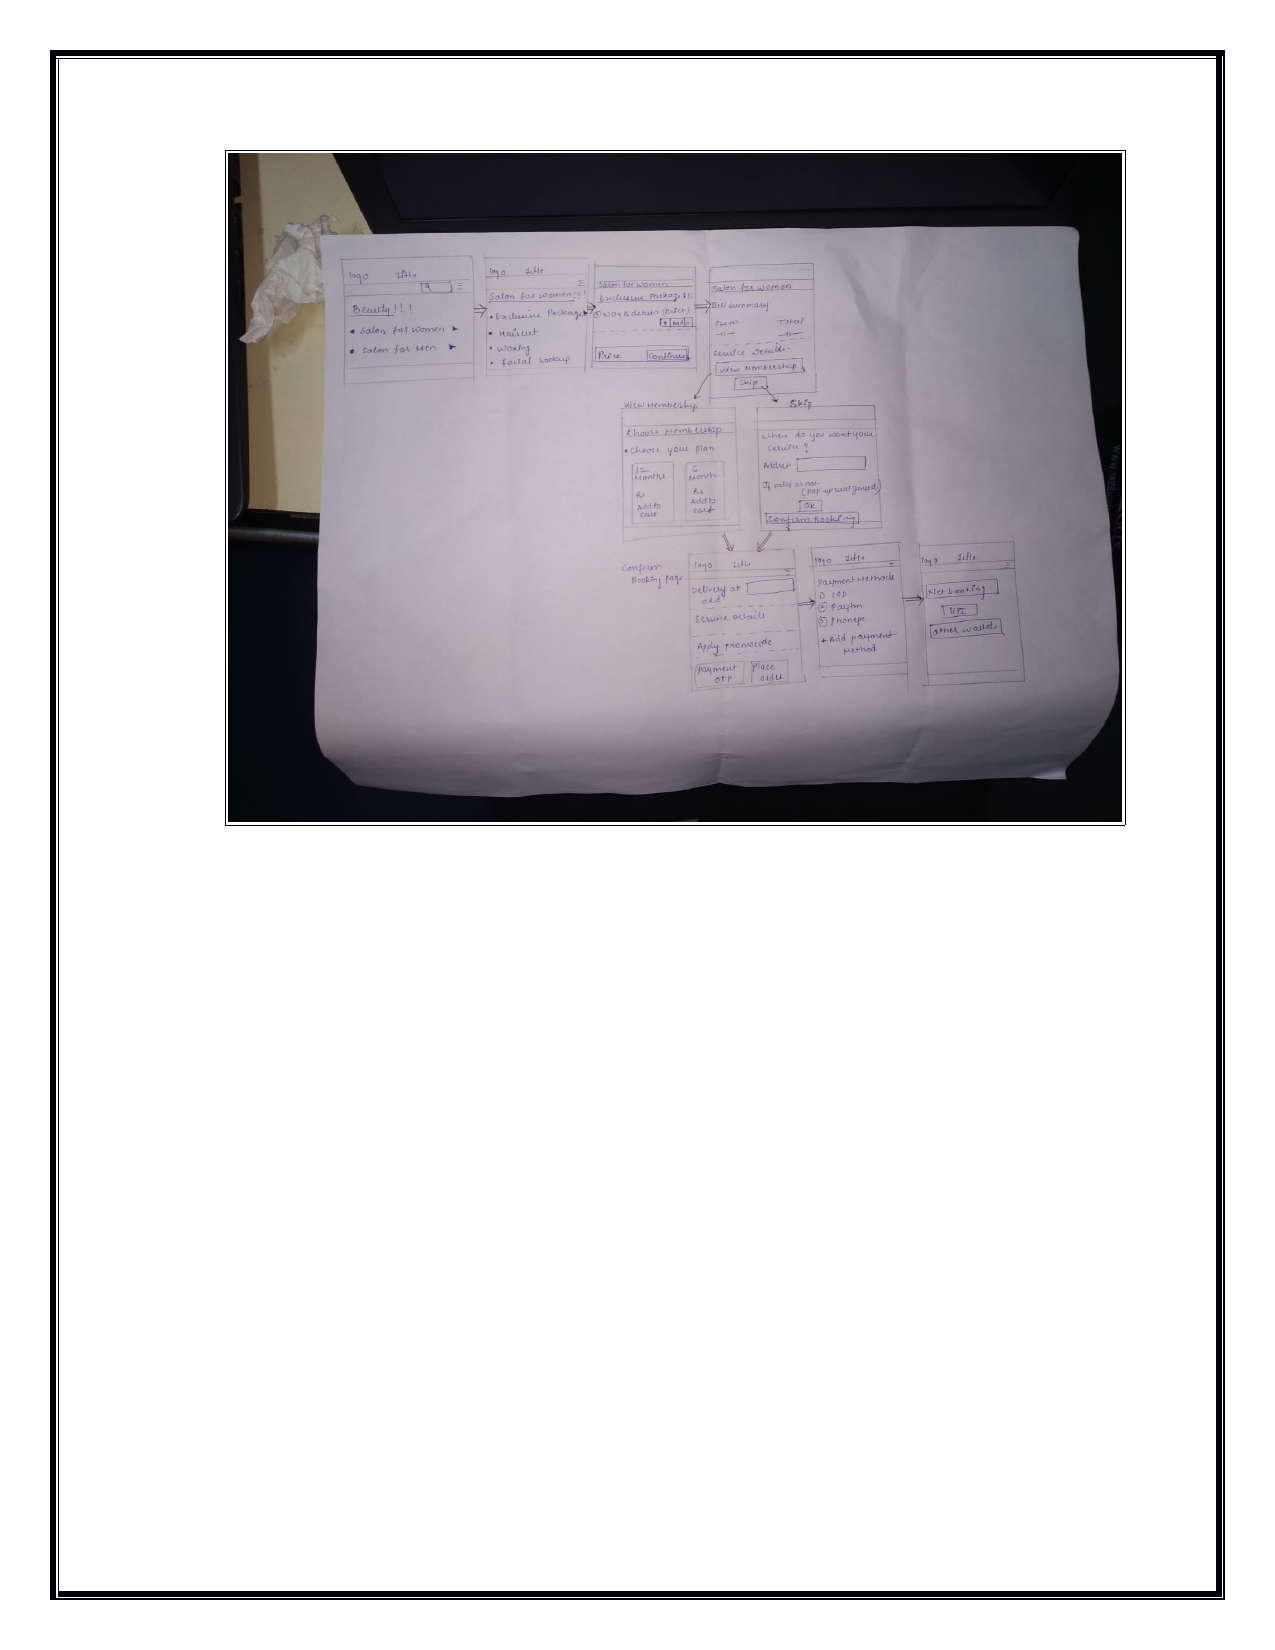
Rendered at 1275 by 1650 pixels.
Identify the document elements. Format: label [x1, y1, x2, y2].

picture [228, 153, 1122, 822]
